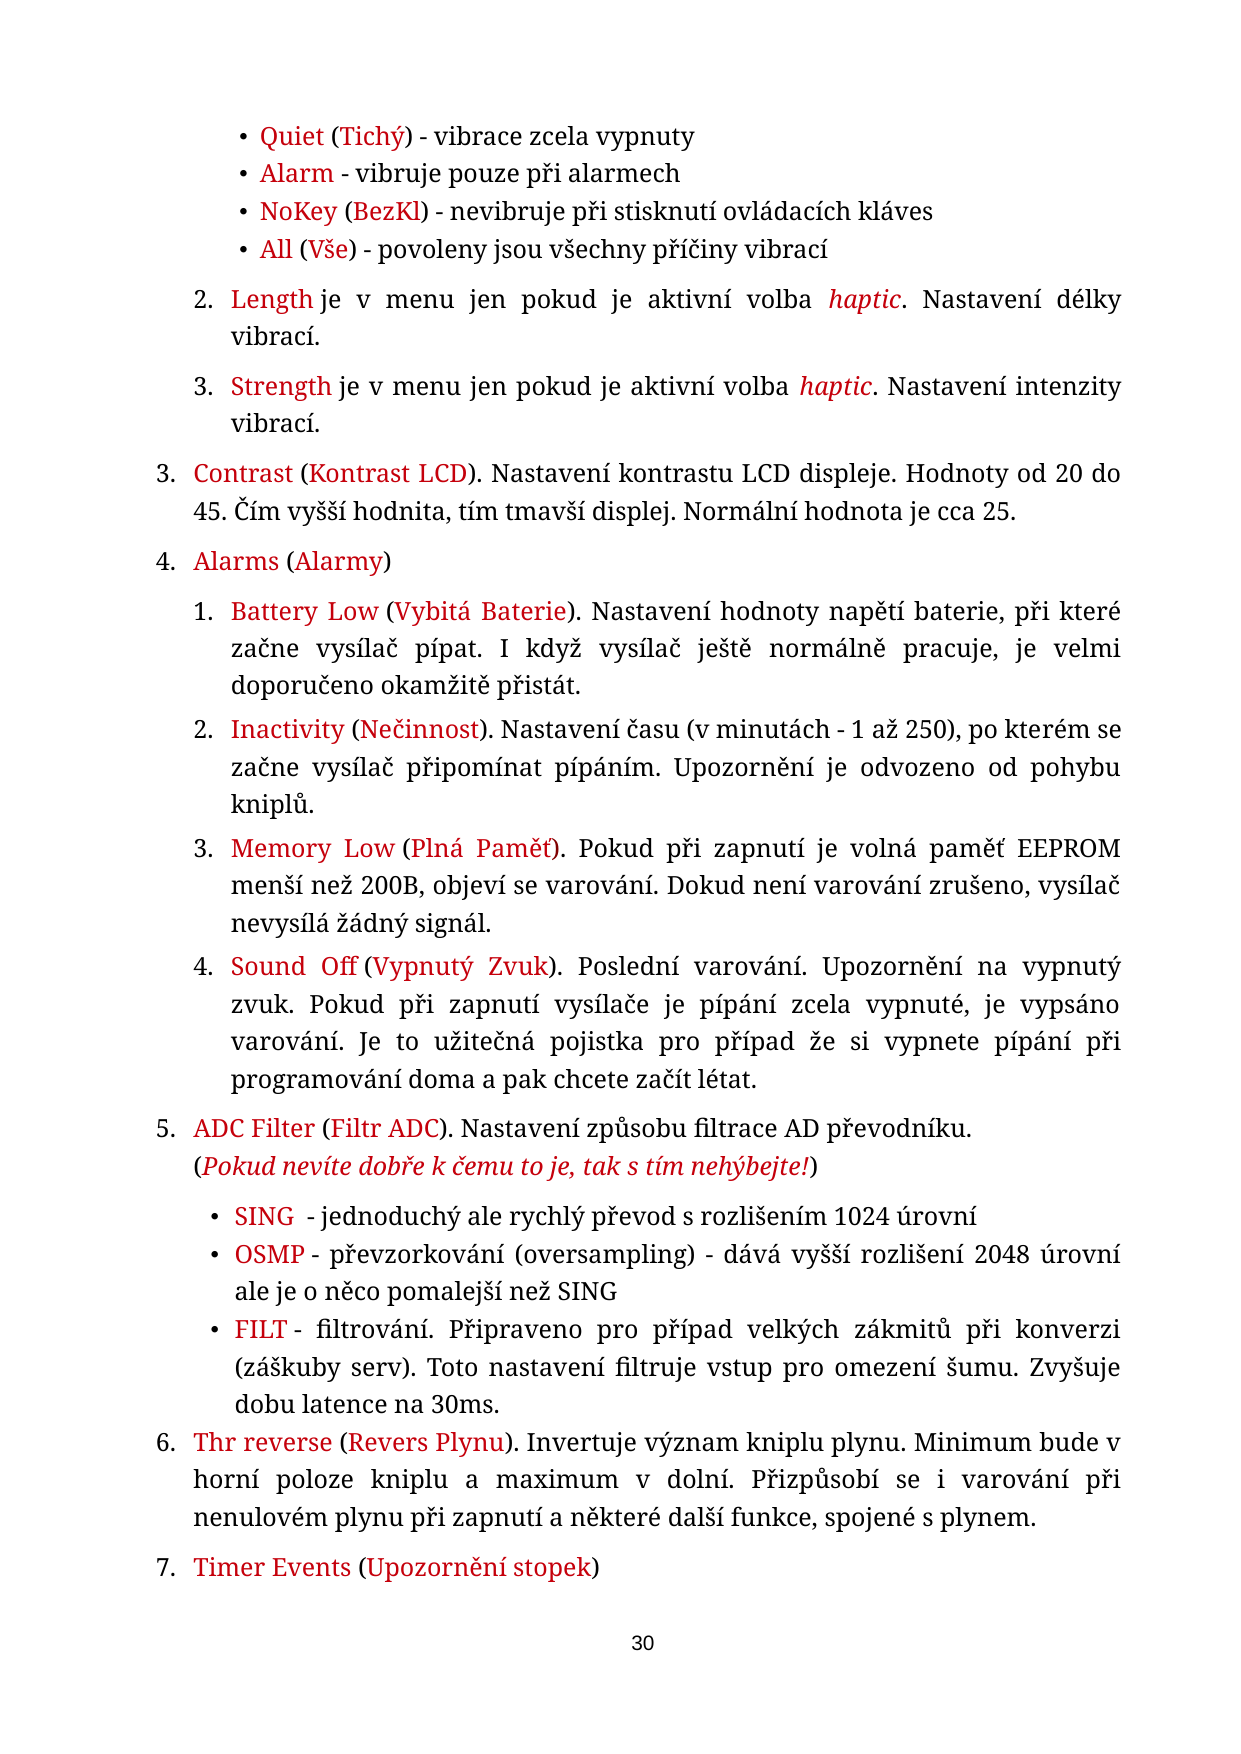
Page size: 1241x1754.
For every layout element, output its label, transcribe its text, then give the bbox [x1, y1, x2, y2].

list Timer Events (Upozornění stopek) [156, 1549, 1122, 1583]
list Memory Low (Plná Paměť). Pokud při zapnutí je volná paměť EEPROM menší než 200B, objeví se varování. Dokud není varování zrušeno, vysílač nevysílá žádný signál. [193, 830, 1122, 939]
list Length je v menu jen pokud je aktivní volba haptic. Nastavení délky vibrací. [193, 281, 1122, 353]
list NoKey (BezKl) - nevibruje při stisknutí ovládacích kláves [239, 193, 1122, 228]
list Inactivity (Nečinnost). Nastavení času (v minutách - 1 až 250), po kte­rém se za­čne vysílač připomínat pípáním. Upozornění je odvozeno od pohybu kniplů. [193, 712, 1122, 821]
list Battery Low (Vybitá Baterie). Nastavení hodnoty napětí baterie, při které začne vysílač pípat. I když vysílač ještě normálně pracuje, je velmi doporučeno okamži­tě přistát. [193, 593, 1122, 702]
list Alarm - vibruje pouze při alarmech [239, 156, 1122, 189]
list Quiet (Tichý) - vibrace zcela vypnuty [239, 118, 1122, 152]
list Contrast (Kontrast LCD). Nastavení kontrastu LCD displeje. Hodnoty od 20 do 45. Čím vyšší hodnita, tím tmavší displej. Normální hodnota je cca 25. [156, 456, 1122, 527]
list SING - jednoduchý ale rychlý převod s rozlišením 1024 úrovní [210, 1198, 1122, 1232]
list FILT - filtrování. Připraveno pro případ velkých zákmitů při konverzi (záškuby serv). Toto nastavení filtruje vstup pro omezení šumu. Zvyšuje dobu latence na 30ms. [210, 1312, 1122, 1421]
list ADC Filter (Filtr ADC). Nastavení způsobu filtrace AD převodníku. (Pokud nevíte dobře k čemu to je, tak s tím nehýbejte!) [156, 1111, 1122, 1183]
list Sound Off (Vypnutý Zvuk). Poslední varování. Upozornění na vypnutý zvuk. Pokud při zapnutí vysílače je pípání zcela vypnuté, je vypsáno varování. Je to uži­tečná pojistka pro případ že si vypnete pípání při programování doma a pak chcete začít létat. [193, 949, 1122, 1095]
list All (Vše) - povoleny jsou všechny příčiny vibrací [239, 232, 1122, 266]
list OSMP - převzorkování (oversampling) - dává vyšší rozlišení 2048 úrovní ale je o něco pomalejší než SING [210, 1236, 1122, 1308]
list Thr reverse (Revers Plynu). Invertuje význam kniplu plynu. Minimum bude v horní poloze kniplu a maximum v dolní. Přizpůsobí se i varování při nenulovém plynu při zapnutí a některé další funkce, spojené s plynem. [156, 1425, 1122, 1533]
list Strength je v menu jen pokud je aktivní volba haptic. Nastavení intenzity vibrací. [193, 369, 1122, 440]
list Alarms (Alarmy) [156, 543, 1122, 577]
